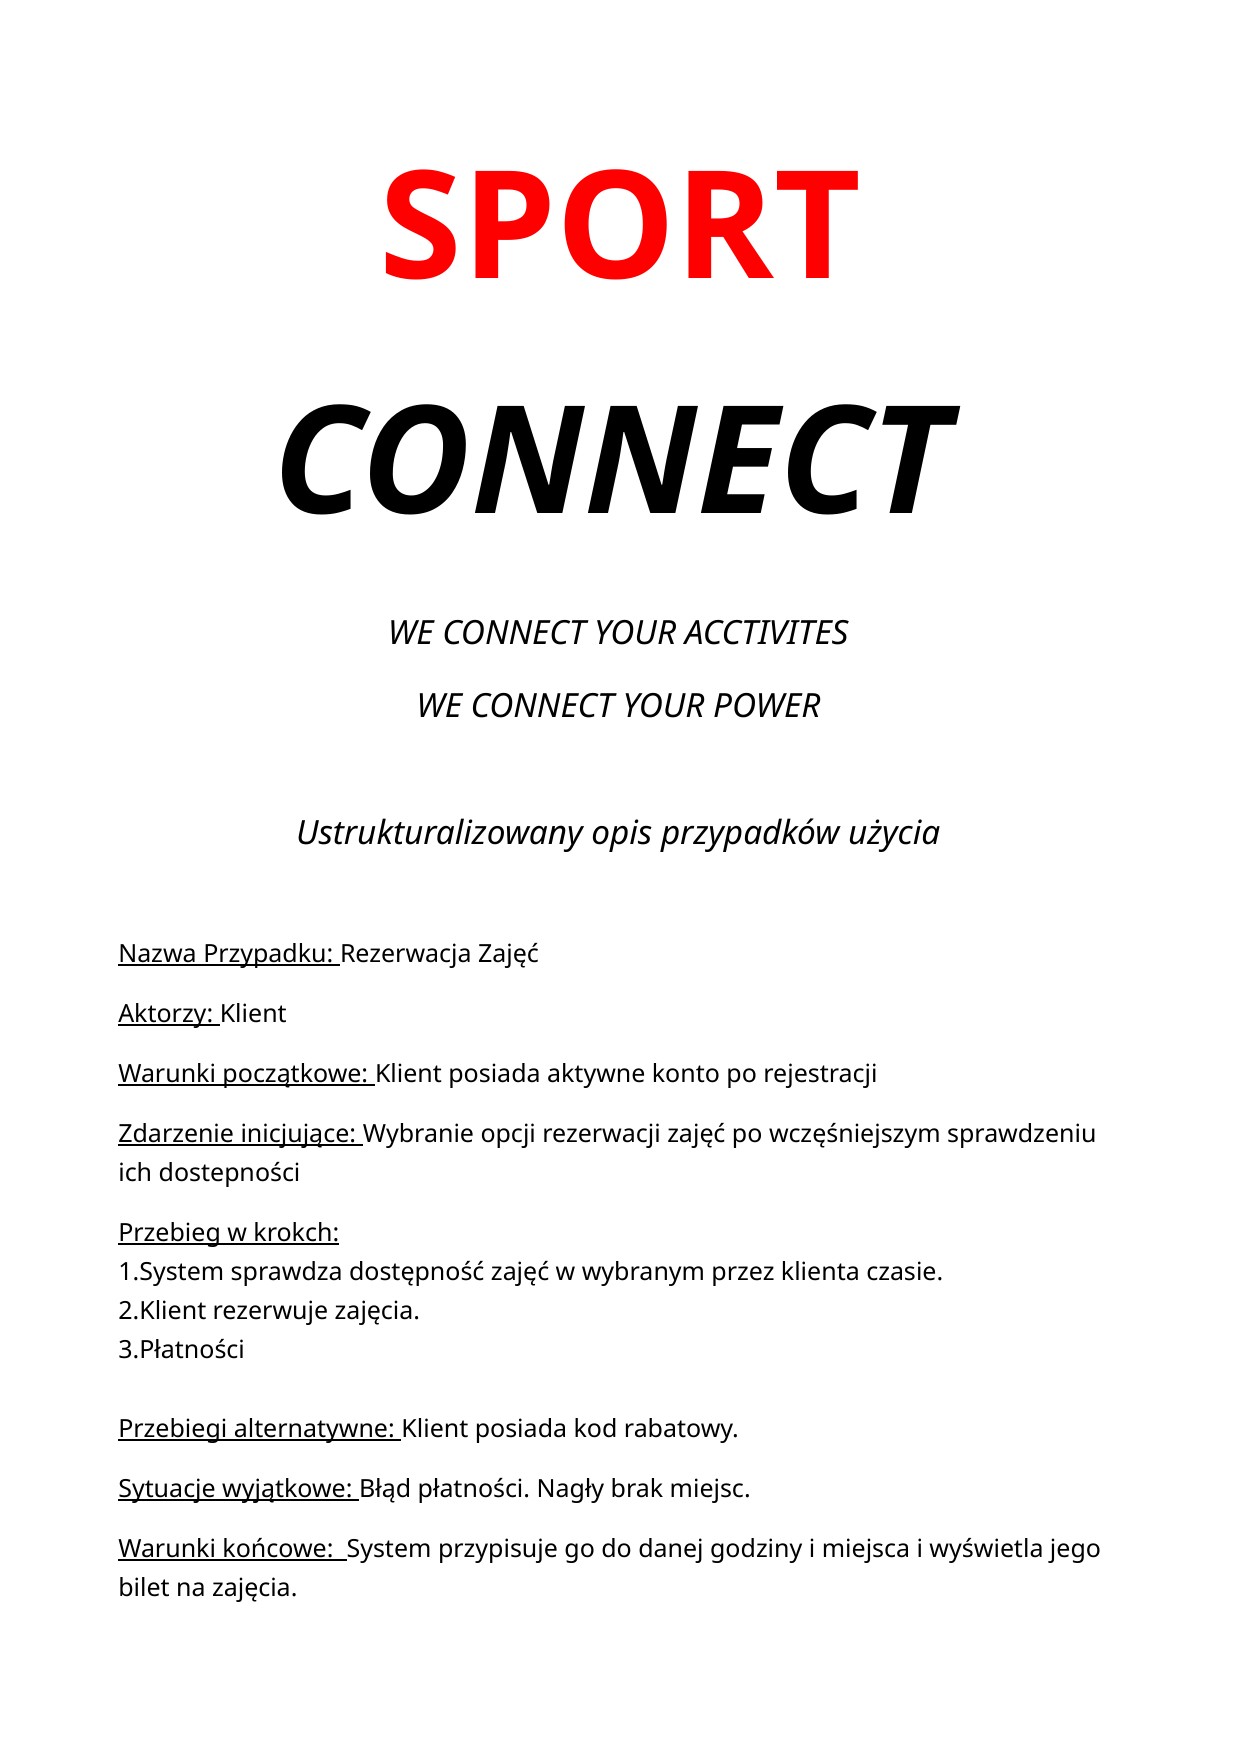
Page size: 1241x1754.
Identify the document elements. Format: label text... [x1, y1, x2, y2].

text Zdarzenie inicjujące: Wybranie opcji rezerwacji zajęć po wczęśniejszym sprawdzeniu ich dostepności [118, 1116, 1122, 1189]
text Ustrukturalizowany opis przypadków użycia [118, 809, 1122, 854]
text Przebieg w krokch: 1.System sprawdza dostępność zajęć w wybranym przez klienta czasie. 2.Klient rezerwuje zajęcia. 3.Płatności Przebiegi alternatywne: Klient posiada kod rabatowy. [118, 1215, 1122, 1444]
text WE CONNECT YOUR ACCTIVITES [118, 609, 1122, 654]
text Warunki początkowe: Klient posiada aktywne konto po rejestracji [118, 1056, 1122, 1089]
text WE CONNECT YOUR POWER [118, 682, 1122, 727]
text Warunki końcowe: System przypisuje go do danej godziny i miejsca i wyświetla jego bilet na zajęcia. [118, 1531, 1122, 1604]
text SPORT CONNECT [118, 118, 1122, 557]
text Sytuacje wyjątkowe: Błąd płatności. Nagły brak miejsc. [118, 1471, 1122, 1504]
text Nazwa Przypadku: Rezerwacja Zajęć [118, 936, 1122, 969]
text Aktorzy: Klient [118, 996, 1122, 1029]
